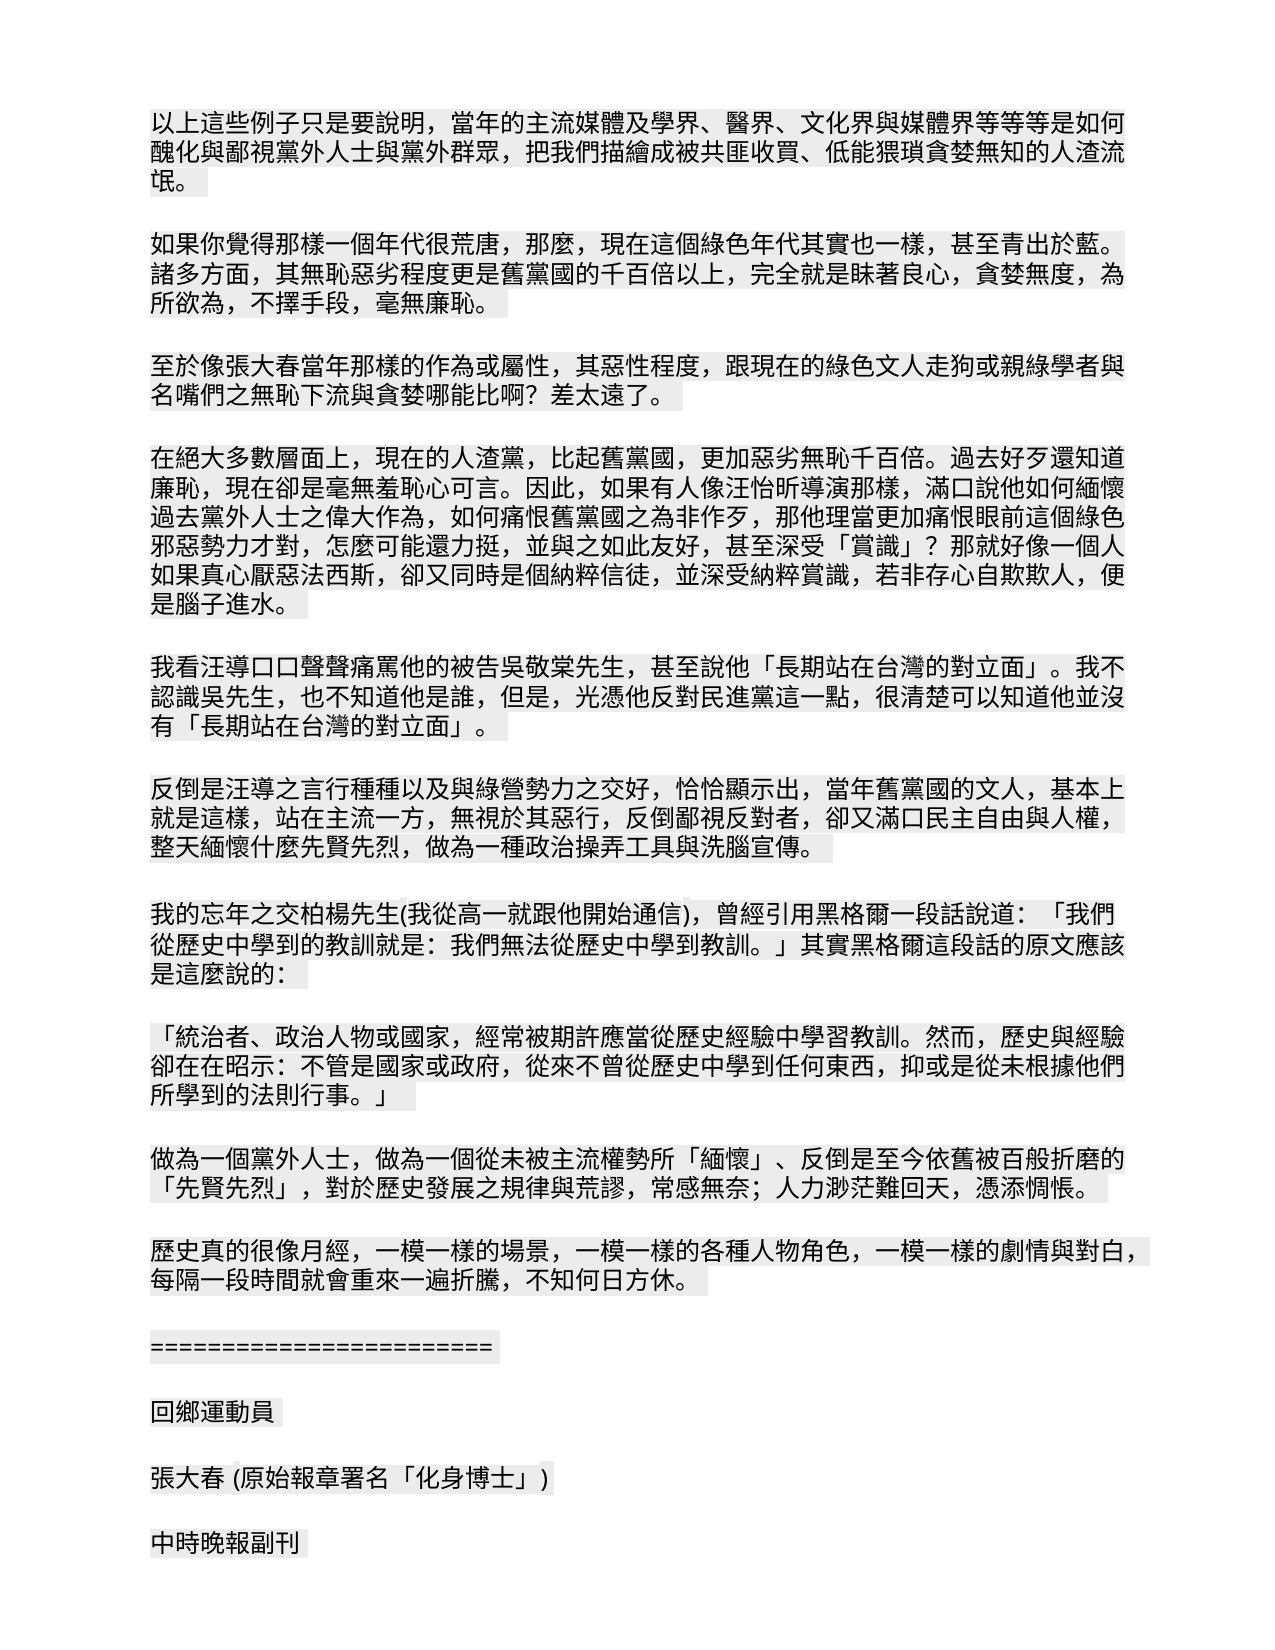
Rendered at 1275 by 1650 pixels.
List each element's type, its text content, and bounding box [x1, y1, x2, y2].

text 從鄭南榕與詹益樺自焚說起(二)：歷史像月經 陳真 2021. 03. 03. 張大春那篇文章《回鄉運動員》，請見文末。 汪怡昕導演認為張大春很惡劣。汪導的「被告」吳敬棠則認為張大春只是在批評民進黨拿鄭南榕進行政治操弄。 汪的說法是對的。張大春那樣一種行徑何止惡劣，根本就是無恥下三濫齷齪可惡至極。令人痛恨的不是他的立場，而是他囂張傲慢的嘴臉。這跟立場一點關係都沒有。你不一定要認同鄭南榕及詹益樺，但是，今天即便是面對一個敵人之死，都不應該以那樣一種輕佻不屑邪裡邪氣的態度去羞辱死者以及抹黑一群被眾人誤解與唾棄、宛若過街老鼠、長年飽受黨國打壓、以命相抗的黨外人士。 當然，我現在罵的是過去，而非現在；我罵的是一個三十幾年前擁有「黨國媒體造謠抹黑打壓異己」之大權的張大春。 至於汪導把當年那樣一個張大春和龍應台相提並論，說他們都是蓄意出賣良知謀取權位的黨國份子。這樣的類比與評價其實都不太對。龍應台雖然在37年前剽竊過我的文章，雖然我對她的文風與矯揉造作的權貴菁英品味十分反感，但我絕不會否認龍應台依舊是個正直的人，並非貪圖功名猥瑣不堪那樣一種親綠(或親藍)學者，更不會刻意去迎合主流權勢。 龍應台始終講她所相信的，寫她所認知的，基本上是個內外一致、始終如一的人。你再怎麼不喜歡她，都不應該因此否定她的為人之基本正直。 我相信張大春也是正直的。否則，他大可像一般學界、醫界、文化界與媒體界的絕大部份讀書人那樣，隨著風向集體調整立場，甚至醜態百出地爭相表態「反中愛台灣」；島內所謂讀書人，幾乎個個全部搖身一變，變得綠油油，甚至變成它媽的「台獨鬥士」。 但是，張大春並沒有這樣做。他的可惡是「一次性」的，只限於當年，而且為惡程度跟時下那些遍布於學界醫界與文化界媒體界、根本毫無廉恥可言的綠色文人相比，實在相差太遠。倘若他願意也跟著大家搖身一變，調整顏色，變得綠油油，跟綠色黨國交好，那麼，以他的資歷，一官半職或大魚大肉絕對少不了。 回頭說龍應台，在某個意義上，她對於所謂爭取民主自由仍然是有所貢獻的。她的《野火集》雖然當年讓我很感冒，但她確實啟發了許多年輕人對於公眾事務的關注熱情。在那個年代，年輕人是完完全全不管政治與社會議題的，完完全全就只關心「舞會」、「打麻將」與「泡馬子」及「考試成績」等等。《野火集》確實對於某些年輕人造成相當大的改變。 我之所以對《野火集》很反感是因為，龍應台把舊國民黨的邪惡大大縮小成為一種施政上的「技術問題」，而完全迴避其「蔣家王朝」的政治本質以及壟斷各種資源及權力結構的問題，並反過來嘲弄敵對黨國政權者乃是「非理性」。 因此，我當時寫了一篇數千字長文，叫做《野火不大，火氣很大》，登在黨外雜誌上，批評龍應台的言論表面上開放，實際上卻是為虎作倀。 當年《野火集》非常暢銷，幾乎人手一冊，就像進步青年的聖經那樣。在一片風潮中，有一家出版社，打鐵趁熱，收錄了龍應台和我的那篇文章，出版了一本書叫做《野火集外集》，完全未經我的同意，就把我的文章拿去賺大錢。 我提出抗議。出版社說，龍應台何許人也，是個大作家耶，而你只是一個大學生，小毛頭，我們看得起你，才收錄你的文章；能夠和龍應台一起出書，你要感謝我們才對。 後來，我找上龍應台，她不鳥我就是不鳥我，頂多叫助理回話給我，說這事與她無關。37年了，依舊不認錯。 雖然有這樣一件惡劣之事，但我仍然得憑良心說，龍應台憑其本身的能力就足以吃香喝辣，根本不需要像一般讀書人那樣猥瑣於權勢面前。 舊黨國年代，很多囂張跋扈的文人，對黨外人士與草根民眾充滿鄙夷與不屑，百般抹黑，隨口就能造謠，總是把黨外人士及支持群眾抹黑成一群整天只會喝酒賭博嚼檳榔、毫無理念只會罵「幹你娘」的無賴、流氓與草包，一如現在綠營之抹黑韓粉及韓國瑜一樣荒唐。 以我自身為例，我在國中與大學時代，因為某種可悲的因素，身陷極度貧窮，前後長達十年，餓成皮包骨，任何人一看到我都會嚇一跳，就跟饑荒難民沒兩樣，經常衣衫襤褸滿身惡臭 (我大學約有六年時間沒洗過熱水澡)。 當一個人窮到那樣一種完全就是三餐不繼的皮包骨程度，你信不信，國民黨的情治單位居然在高醫各系所到處散播謠言說，我和跟我走得比較近的高雄黨外人士那些「地痞流氓」，包括張俊雄 (阿扁時期的行政院長)、戴振耀 (阿扁時期的農委會副主委) 及黃昭輝 (前國大代表) 與黃昭星兄弟和李慶雄 (前考試院委員)等人，合夥經營私娼寮。 很離譜很好笑吧！我以為這麼荒唐的鬼話不會有人信，但是後來發現我錯了，造謠洗腦的力量遠超乎正常人的想像，事實上許多同學是相信這些鬼話的，甚至還有同學及學弟因此在校園裏把我當眾攔下，痛罵我為何如此貪財，竟然為了錢去當黑道的走狗來傷害台灣，破壞社會安定。 我手上還保存著一張當年念高醫時的匿名黑函，教官派人在高醫校園內大量散發，甚至還公然放在圖書館桌面明顯處供大家取閱。那是一張漫畫，我被畫成一條狗，有四隻狗腿，在地上凶猛地亂吠，後面有個滿臉橫肉的黑道--亦即黨外人士，牽著一條套在我脖子上的狗鍊，以一種很醜惡的嘴臉抽著香煙。 我還常舉一個例子來幫助現在的人了解過去之如何荒唐。那就是在1990-1991年時，林義雄從海外遊學四年短暫回台，送我一套三冊有關「非暴力抗爭」由Gene Sharp 寫的英文書叫做《The Politics of Nonviolent Action》，後來又送我一本他寫的《去國懷鄉》。 那時，我在林口長庚醫院工作。有一天，忙完病房的事，我在醫師辦公室讀林義雄的《去國懷鄉》，一位比我資深的醫師同事看見了，丟下一句話說「你怎麼在看這種人的東西？」我問他：「這種人是哪一種人？」他說，「不就是林義雄嘛，地痞流氓啊。」我說「林義雄怎麼會是地痞流氓？」他不想聽，直接論斷我腦袋壞掉了，說我「被那些地痞流氓利用、被他們洗腦了」。 以上這些例子只是要說明，當年的主流媒體及學界、醫界、文化界與媒體界等等等是如何醜化與鄙視黨外人士與黨外群眾，把我們描繪成被共匪收買、低能猥瑣貪婪無知的人渣流氓。 如果你覺得那樣一個年代很荒唐，那麼，現在這個綠色年代其實也一樣，甚至青出於藍。諸多方面，其無恥惡劣程度更是舊黨國的千百倍以上，完全就是眛著良心，貪婪無度，為所欲為，不擇手段，毫無廉恥。 至於像張大春當年那樣的作為或屬性，其惡性程度，跟現在的綠色文人走狗或親綠學者與名嘴們之無恥下流與貪婪哪能比啊？差太遠了。 在絕大多數層面上，現在的人渣黨，比起舊黨國，更加惡劣無恥千百倍。過去好歹還知道廉恥，現在卻是毫無羞恥心可言。因此，如果有人像汪怡昕導演那樣，滿口說他如何緬懷過去黨外人士之偉大作為，如何痛恨舊黨國之為非作歹，那他理當更加痛恨眼前這個綠色邪惡勢力才對，怎麼可能還力挺，並與之如此友好，甚至深受「賞識」？那就好像一個人如果真心厭惡法西斯，卻又同時是個納粹信徒，並深受納粹賞識，若非存心自欺欺人，便是腦子進水。 我看汪導口口聲聲痛罵他的被告吳敬棠先生，甚至說他「長期站在台灣的對立面」。我不認識吳先生，也不知道他是誰，但是，光憑他反對民進黨這一點，很清楚可以知道他並沒有「長期站在台灣的對立面」。 反倒是汪導之言行種種以及與綠營勢力之交好，恰恰顯示出，當年舊黨國的文人，基本上就是這樣，站在主流一方，無視於其惡行，反倒鄙視反對者，卻又滿口民主自由與人權，整天緬懷什麼先賢先烈，做為一種政治操弄工具與洗腦宣傳。 我的忘年之交柏楊先生(我從高一就跟他開始通信)，曾經引用黑格爾一段話說道：「我們從歷史中學到的教訓就是：我們無法從歷史中學到教訓。」其實黑格爾這段話的原文應該是這麼說的： 「統治者、政治人物或國家，經常被期許應當從歷史經驗中學習教訓。然而，歷史與經驗卻在在昭示：不管是國家或政府，從來不曾從歷史中學到任何東西，抑或是從未根據他們所學到的法則行事。」 做為一個黨外人士，做為一個從未被主流權勢所「緬懷」、反倒是至今依舊被百般折磨的「先賢先烈」，對於歷史發展之規律與荒謬，常感無奈；人力渺茫難回天，憑添惆悵。 歷史真的很像月經，一模一樣的場景，一模一樣的各種人物角色，一模一樣的劇情與對白，每隔一段時間就會重來一遍折騰，不知何日方休。 ======================== 回鄉運動員 張大春 (原始報章署名「化身博士」) 中時晚報副刊 1989. 05. 20. 我是一個回鄉運動員。我和我的同志早就一起回來了。我的同志是個女的，昨天她已經公開露面，穿著一身孝服，出現在自焚小兵的喪禮上。我還在等待時機，預備起跑。 運動員在國外發展的機會不大，這是眾所周知的事實，像少棒隊吃不慣西餐、游泳選手耐不住苦練、職棒強打者總被逼入二軍冷宮等等。搞我們這種政治運動的也一樣，非得在自己土生土長的地方尋根打基礎、鍛鍊鬥爭實力不可。 也許有人要問我：既然口口聲聲尋根、鬥爭，為什麼不去大陸搞運動呢？其實這裡頭有兩個非常關鍵性的問題，一定要先澄清一下子。 第一，大陸現在流行絕食搞運動，那可行不通。人是鐵、飯是鋼，吃飽了運動有力量；尤其是像我們這種擅長抬棺材、走大路、揮軍直逼總統府的攻擊型運動員，不吃不喝怎麼撐得下去？ 第二，大陸的軍隊和警察太沒勁兒。學生靜坐遊行喊口號，他們也靜坐遊行喊口號，既不噴水龍、也不輝警棍，大夥兒你蹭我、我擠你；無敵無友、不拘不抗，還有什麼可鬥的？ 所以我選擇台灣，並且要藉這篇短短的文章，徵求一群志同道合的運動健將，和我以及我的女同志一齊從事革命馬拉松。 我想徵求的第一種人是胖子，外型要近似特大號的湯包 — 皮薄餡兒厚油水足；以接近相撲選手者為貴。搞運動的時候，這種人站在群眾的第一線，築成一道血肉長城。以汽油燒之，遇火即燃，燃時畢剝作響，有如建國之日點放的長串慶祝鞭炮。不錯，這批人肯定是要犧牲的，但是他們死得光榮、死得悲壯、死得轟轟烈烈，而且死得絕對有必要。否則建國成功之後，紀念碑、忠烈祠欲祀無人，如何推廣效法先烈之革命教育？ 我想徵求的第二種人是孝子，外型要近似特大號的苦瓜 — 鼻紅眼腫淚水足；以接近盈淚歌后姚蘇容者為貴。搞運動的時候，這種人站在群眾的第二線，築成一道石門水壩。待油淋湯包烤熟赴義之後，立刻撲身上前，哭天搶地，如喪考妣，聲動鬼神。在淚雨如麻之中，他們要以啦啦隊員式的活力，帶動唱出慷慨激昂的悲歌，喚起廣大群眾對弱者的強勢同情，對死者的生猛敬意。 我想徵求的第三種人是投手，外型要近似特大號的手榴彈 — 身強力壯準頭足；以接近泰山、藍波之流者為貴。搞運動的時候，這種人站在群眾的第三線，築成一道排礮陣地。等脫水苦瓜沸騰民怨之後，當下你丟我撿，相繼發難，推鉛球以砸警車、頭標槍以貫警盾、擲鐵餅以破警盔。亂石崩雲，破頭流血，視觸身為達陣非刺殺不得分。當然，到了運動落幕之後，這些行為都必須透過我加以鄭重否認 — 我會公開地、沉痛地表示：其實那是敵隊隊員混進我方戰線之中動了嫁禍栽贓的手腳。 我想徵求的第四種人是乞丐；他們慣於靜坐，且行動不便，很難驅散。第五種人是綜藝節目主持人；他們善逞口舌，且喜毛手毛腳。第六種人是記者；他們經常捱揍，極富抵抗力。第七種人是綠十字交通服務隊；他們可以疏散看熱鬧而不肯現身運動的旁觀老百姓。第八種人是老煙槍；他們隨身都會携帶打火機。 讓我們一齊來點燃這次全民鬥爭運動大會的聖火好嗎？你一定有資格參加的 — 只要你沒有類似擔任過消防隊員這種不良的前科，都請來響應我的號召。我從海外來，應知故鄉事；我知道你們都喜歡跟著感覺走、跟著情緒走、跟著群眾走、跟著運動走，這樣你們才會有創造大時代的壯烈感。 哪位白痴仁兄：借個火吧！ [150, 75, 1125, 1558]
